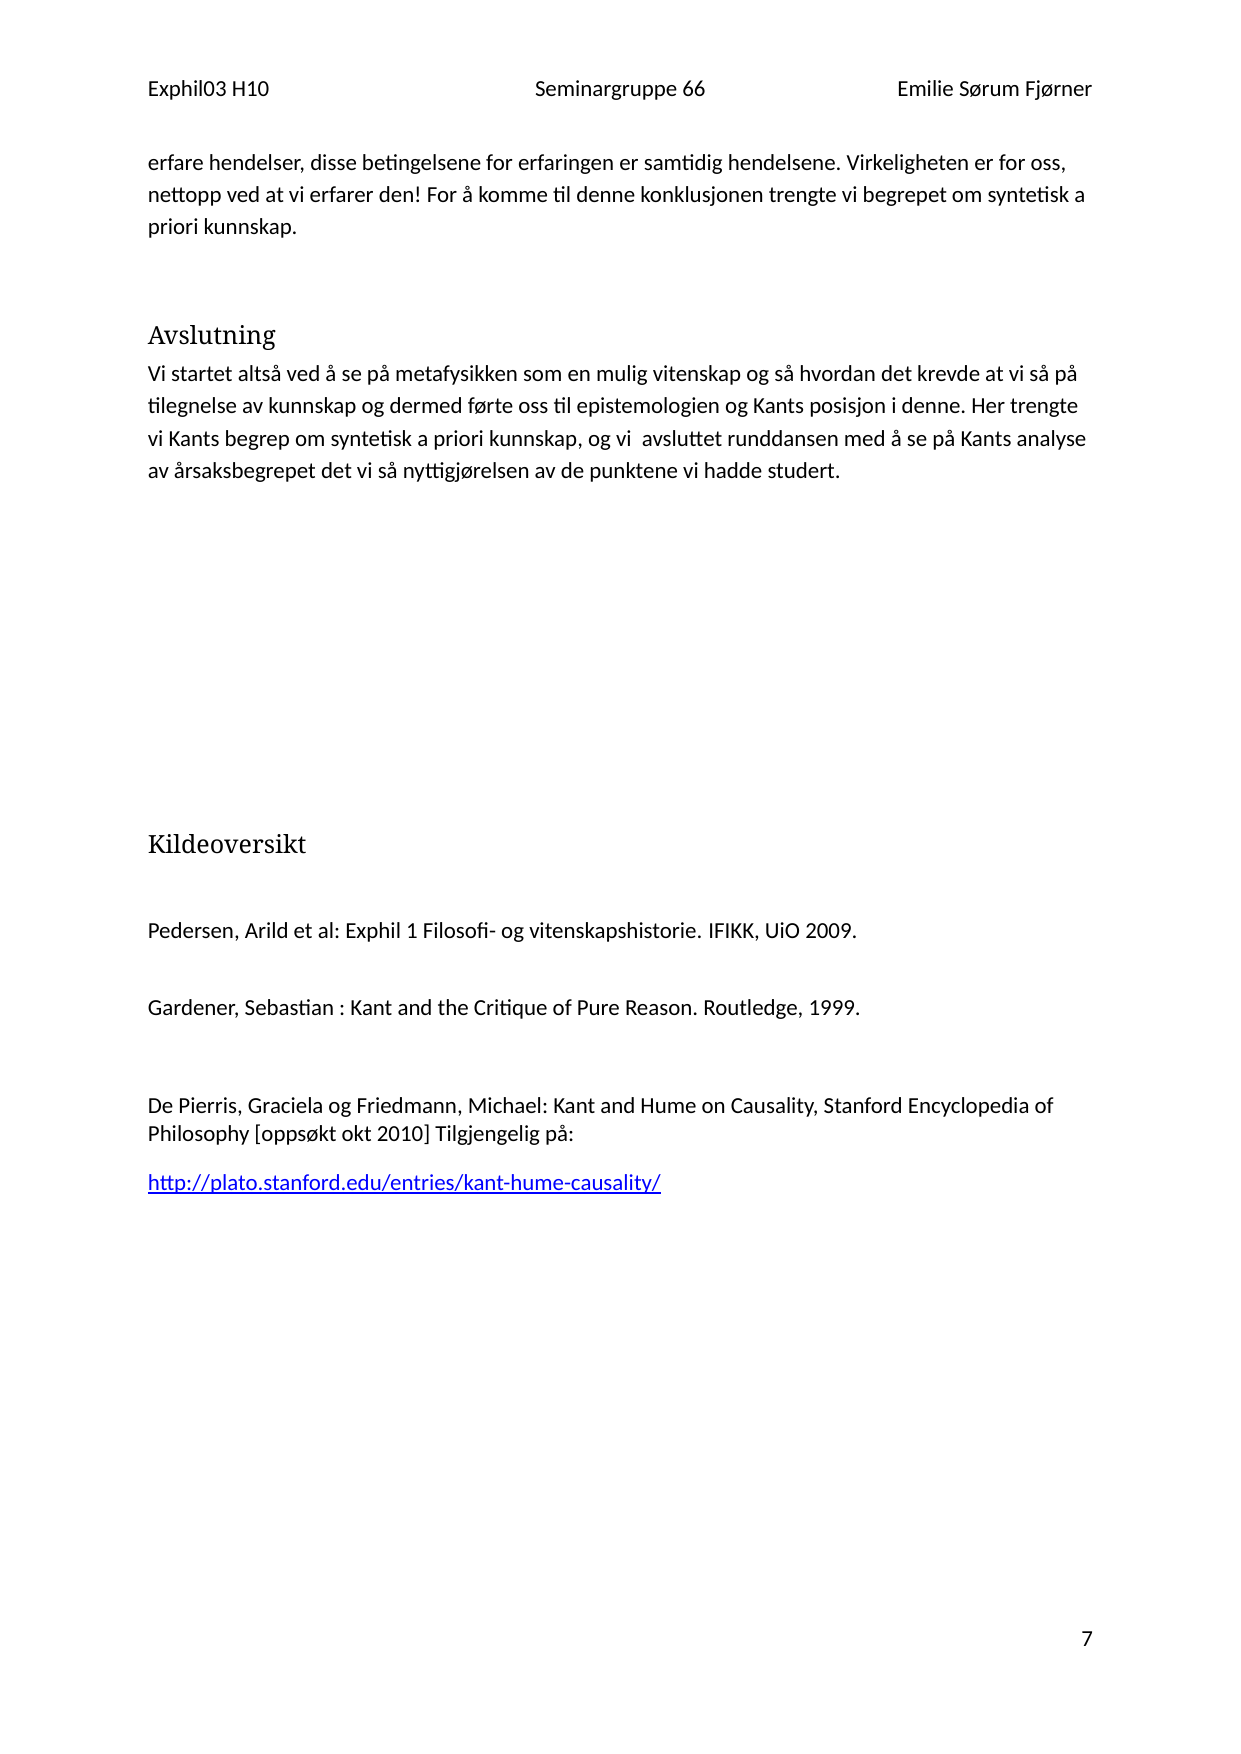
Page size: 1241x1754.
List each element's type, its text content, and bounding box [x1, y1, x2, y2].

text erfare hendelser, disse betingelsene for erfaringen er samtidig hendelsene. Virkeligheten er for oss, nettopp ved at vi erfarer den! For å komme til denne konklusjonen trengte vi begrepet om syntetisk a priori kunnskap. [148, 148, 1093, 240]
list Pedersen, Arild et al: Exphil 1 Filosofi- og vitenskapshistorie. IFIKK, UiO 2009. [148, 917, 1093, 945]
subtitle Kildeoversikt [148, 827, 1093, 861]
text http://plato.stanford.edu/entries/kant-hume-causality/ [148, 1168, 1093, 1196]
text De Pierris, Graciela og Friedmann, Michael: Kant and Hume on Causality, Stanford Encyclopedia of Philosophy [oppsøkt okt 2010] Tilgjengelig på: [148, 1091, 1093, 1147]
text Gardener, Sebastian : Kant and the Critique of Pure Reason. Routledge, 1999. [148, 993, 1093, 1022]
text Vi startet altså ved å se på metafysikken som en mulig vitenskap og så hvordan det krevde at vi så på tilegnelse av kunnskap og dermed førte oss til epistemologien og Kants posisjon i denne. Her trengte vi Kants begrep om syntetisk a priori kunnskap, og vi avsluttet runddansen med å se på Kants analyse av årsaksbegrepet det vi så nyttigjørelsen av de punktene vi hadde studert. [148, 359, 1093, 484]
subtitle Avslutning [148, 318, 1093, 352]
